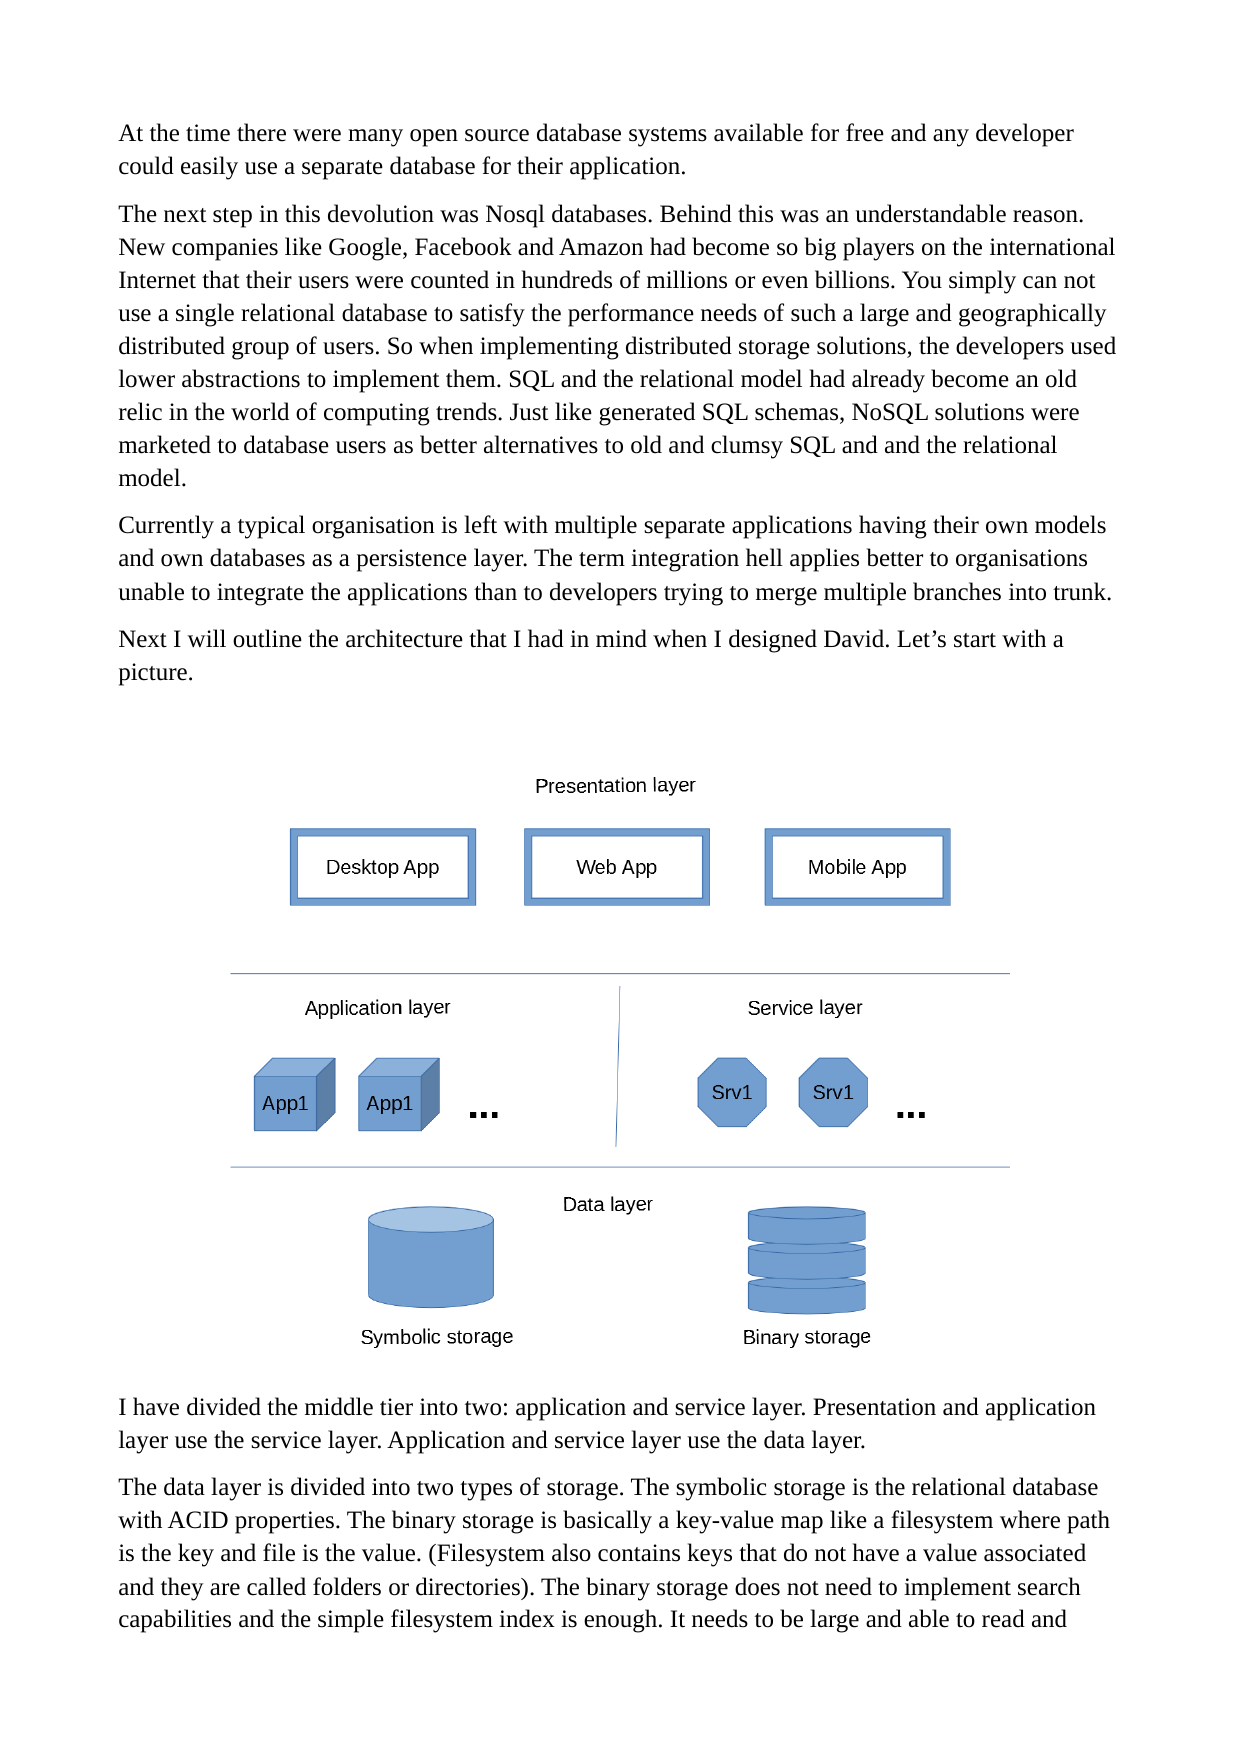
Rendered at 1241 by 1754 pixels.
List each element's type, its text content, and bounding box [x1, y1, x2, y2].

text Next I will outline the architecture that I had in mind when I designed David. Let’s start with a picture. [118, 624, 1122, 686]
picture [178, 704, 1062, 1388]
text I have divided the middle tier into two: application and service layer. Presentation and application layer use the service layer. Application and service layer use the data layer. [118, 705, 1122, 1454]
text The next step in this devolution was Nosql databases. Behind this was an understandable reason. New companies like Google, Facebook and Amazon had become so big players on the international Internet that their users were counted in hundreds of millions or even billions. You simply can not use a single relational database to satisfy the performance needs of such a large and geographically distributed group of users. So when implementing distributed storage solutions, the developers used lower abstractions to implement them. SQL and the relational model had already become an old relic in the world of computing trends. Just like generated SQL schemas, NoSQL solutions were marketed to database users as better alternatives to old and clumsy SQL and and the relational model. [118, 199, 1122, 492]
text At the time there were many open source database systems available for free and any developer could easily use a separate database for their application. [118, 118, 1122, 180]
text The data layer is divided into two types of storage. The symbolic storage is the relational database with ACID properties. The binary storage is basically a key-value map like a filesystem where path is the key and file is the value. (Filesystem also contains keys that do not have a value associated and they are called folders or directories). The binary storage does not need to implement search capabilities and the simple filesystem index is enough. It needs to be large and able to read and [118, 1472, 1122, 1633]
text Currently a typical organisation is left with multiple separate applications having their own models and own databases as a persistence layer. The term integration hell applies better to organisations unable to integrate the applications than to developers trying to merge multiple branches into trunk. [118, 511, 1122, 605]
